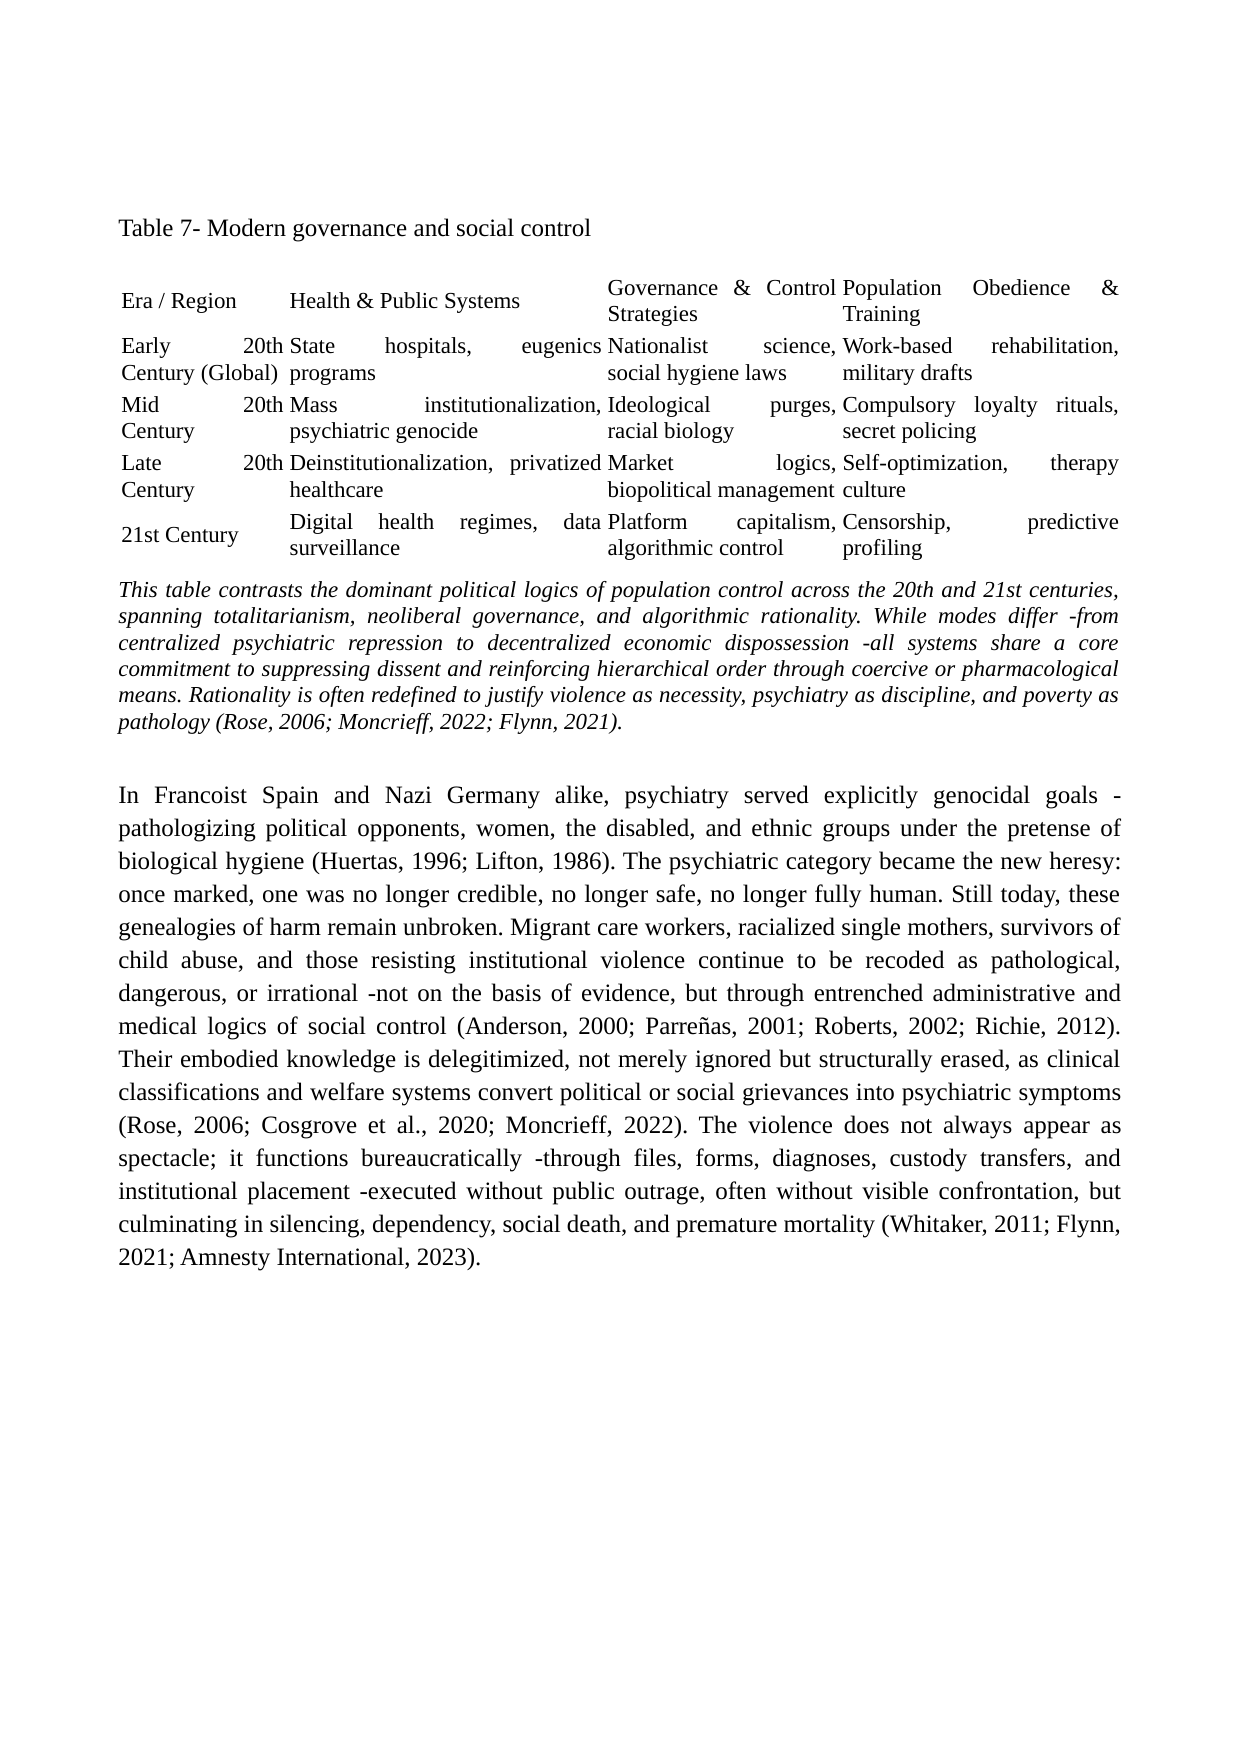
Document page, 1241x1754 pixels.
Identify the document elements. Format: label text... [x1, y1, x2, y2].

table_cell Late 20th Century [118, 446, 286, 505]
table_cell Work-based rehabilitation, military drafts [839, 329, 1122, 388]
table_cell Censorship, predictive profiling [839, 505, 1122, 563]
table_cell Mid 20th Century [118, 388, 286, 446]
text In Francoist Spain and Nazi Germany alike, psychiatry served explicitly genocidal goals -pathologizing political opponents, women, the disabled, and ethnic groups under the pretense of biological hygiene (Huertas, 1996; Lifton, 1986). The psychiatric category became the new heresy: once marked, one was no longer credible, no longer safe, no longer fully human. Still today, these genealogies of harm remain unbroken. Migrant care workers, racialized single mothers, survivors of child abuse, and those resisting institutional violence continue to be recoded as pathological, dangerous, or irrational -not on the basis of evidence, but through entrenched administrative and medical logics of social control (Anderson, 2000; Parreñas, 2001; Roberts, 2002; Richie, 2012). Their embodied knowledge is delegitimized, not merely ignored but structurally erased, as clinical classifications and welfare systems convert political or social grievances into psychiatric symptoms (Rose, 2006; Cosgrove et al., 2020; Moncrieff, 2022). The violence does not always appear as spectacle; it functions bureaucratically -through files, forms, diagnoses, custody transfers, and institutional placement -executed without public outrage, often without visible confrontation, but culminating in silencing, dependency, social death, and premature mortality (Whitaker, 2011; Flynn, 2021; Amnesty International, 2023). [118, 747, 1122, 1271]
table_header Era / Region [118, 271, 286, 329]
table_cell Self-optimization, therapy culture [839, 446, 1122, 505]
table_cell 21st Century [118, 505, 286, 563]
table_cell Early 20th Century (Global) [118, 329, 286, 388]
text Table 7- Modern governance and social control [118, 213, 1122, 242]
table_cell Digital health regimes, data surveillance [286, 505, 604, 563]
table_cell Market logics, biopolitical management [605, 446, 839, 505]
table_cell Compulsory loyalty rituals, secret policing [839, 388, 1122, 446]
table_cell Ideological purges, racial biology [605, 388, 839, 446]
table_cell Mass institutionalization, psychiatric genocide [286, 388, 604, 446]
table_header Health & Public Systems [286, 271, 604, 329]
text This table contrasts the dominant political logics of population control across the 20th and 21st centuries, spanning totalitarianism, neoliberal governance, and algorithmic rationality. While modes differ -from centralized psychiatric repression to decentralized economic dispossession -all systems share a core commitment to suppressing dissent and reinforcing hierarchical order through coercive or pharmacological means. Rationality is often redefined to justify violence as necessity, psychiatry as discipline, and poverty as pathology (Rose, 2006; Moncrieff, 2022; Flynn, 2021). [118, 576, 1122, 734]
table_header Governance & Control Strategies [605, 271, 839, 329]
table_cell Deinstitutionalization, privatized healthcare [286, 446, 604, 505]
table_header Population Obedience & Training [839, 271, 1122, 329]
table_cell Platform capitalism, algorithmic control [605, 505, 839, 563]
table_cell Nationalist science, social hygiene laws [605, 329, 839, 388]
table_cell State hospitals, eugenics programs [286, 329, 604, 388]
